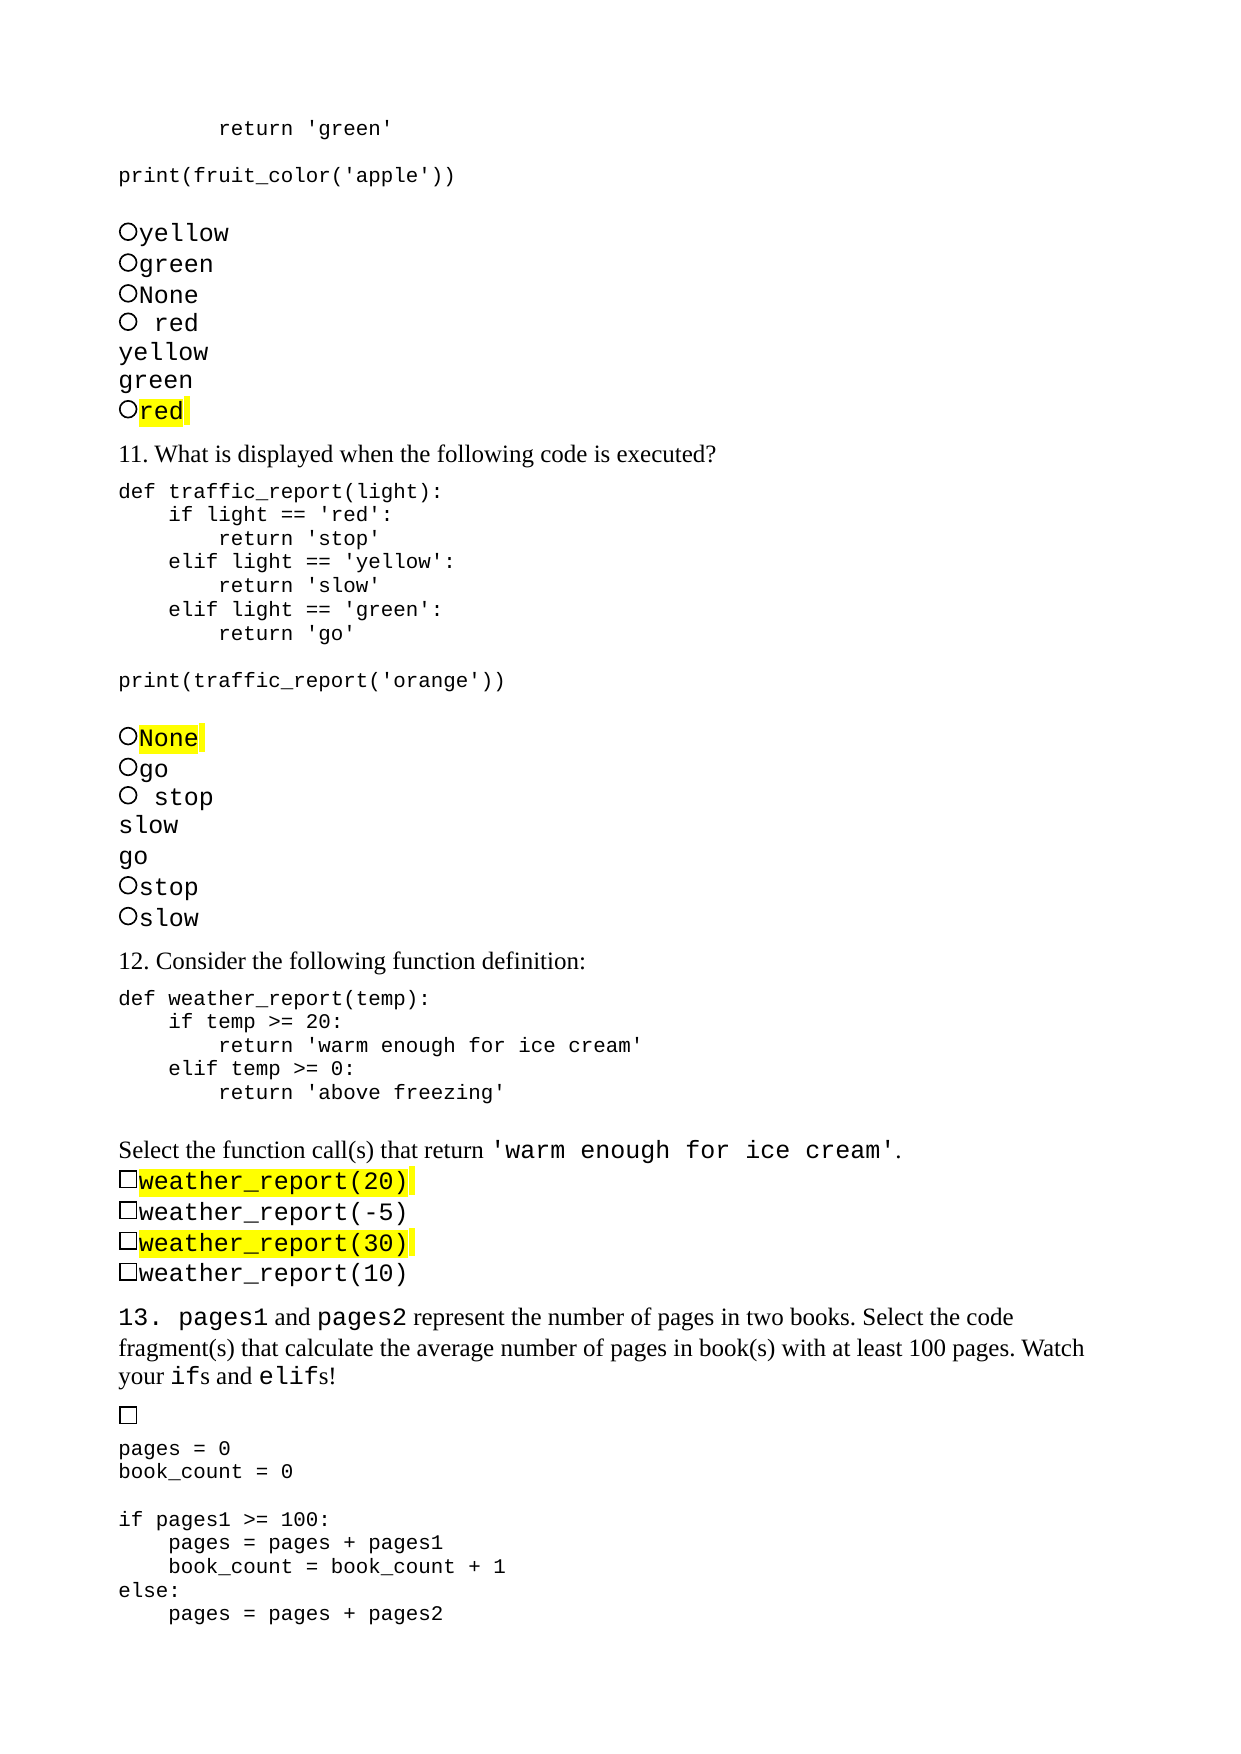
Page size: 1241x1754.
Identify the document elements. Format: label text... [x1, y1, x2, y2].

text def weather_report(temp): [118, 987, 1122, 1011]
text weather_report(10) [118, 1258, 1122, 1289]
text stop slow go [118, 784, 1122, 872]
text print(fruit_color('apple')) [118, 165, 1122, 189]
text pages = 0 [118, 1438, 1122, 1461]
text elif temp >= 0: [118, 1058, 1122, 1082]
text def traffic_report(light): [118, 481, 1122, 504]
text if temp >= 20: [118, 1011, 1122, 1035]
text green [118, 249, 1122, 280]
text red yellow green [118, 311, 1122, 396]
text None [118, 280, 1122, 311]
text else: [118, 1579, 1122, 1603]
text return 'slow' [118, 575, 1122, 599]
text stop [118, 872, 1122, 903]
text red [118, 396, 1122, 427]
text elif light == 'yellow': [118, 552, 1122, 575]
text 11. What is displayed when the following code is executed? [118, 439, 1122, 468]
text return 'stop' [118, 528, 1122, 552]
text None [118, 723, 1122, 754]
text weather_report(-5) [118, 1197, 1122, 1228]
text book_count = 0 [118, 1461, 1122, 1485]
text weather_report(20) [118, 1166, 1122, 1197]
text return 'go' [118, 622, 1122, 646]
text return 'green' [118, 118, 1122, 142]
text Select the function call(s) that return 'warm enough for ice cream'. [118, 1135, 1122, 1166]
text 13. pages1 and pages2 represent the number of pages in two books. Select the code fragment(s) that calculate the average number of pages in book(s) with at least 100 pages. Watch your ifs and elifs! [118, 1302, 1122, 1392]
text pages = pages + pages2 [118, 1603, 1122, 1627]
text pages = pages + pages1 [118, 1532, 1122, 1556]
text if pages1 >= 100: [118, 1509, 1122, 1532]
text yellow [118, 218, 1122, 249]
text book_count = book_count + 1 [118, 1556, 1122, 1579]
text print(traffic_report('orange')) [118, 670, 1122, 693]
text if light == 'red': [118, 504, 1122, 528]
text weather_report(30) [118, 1228, 1122, 1258]
text elif light == 'green': [118, 599, 1122, 622]
text slow [118, 903, 1122, 934]
text return 'warm enough for ice cream' [118, 1035, 1122, 1058]
text 12. Consider the following function definition: [118, 946, 1122, 975]
text go [118, 754, 1122, 784]
text return 'above freezing' [118, 1082, 1122, 1106]
